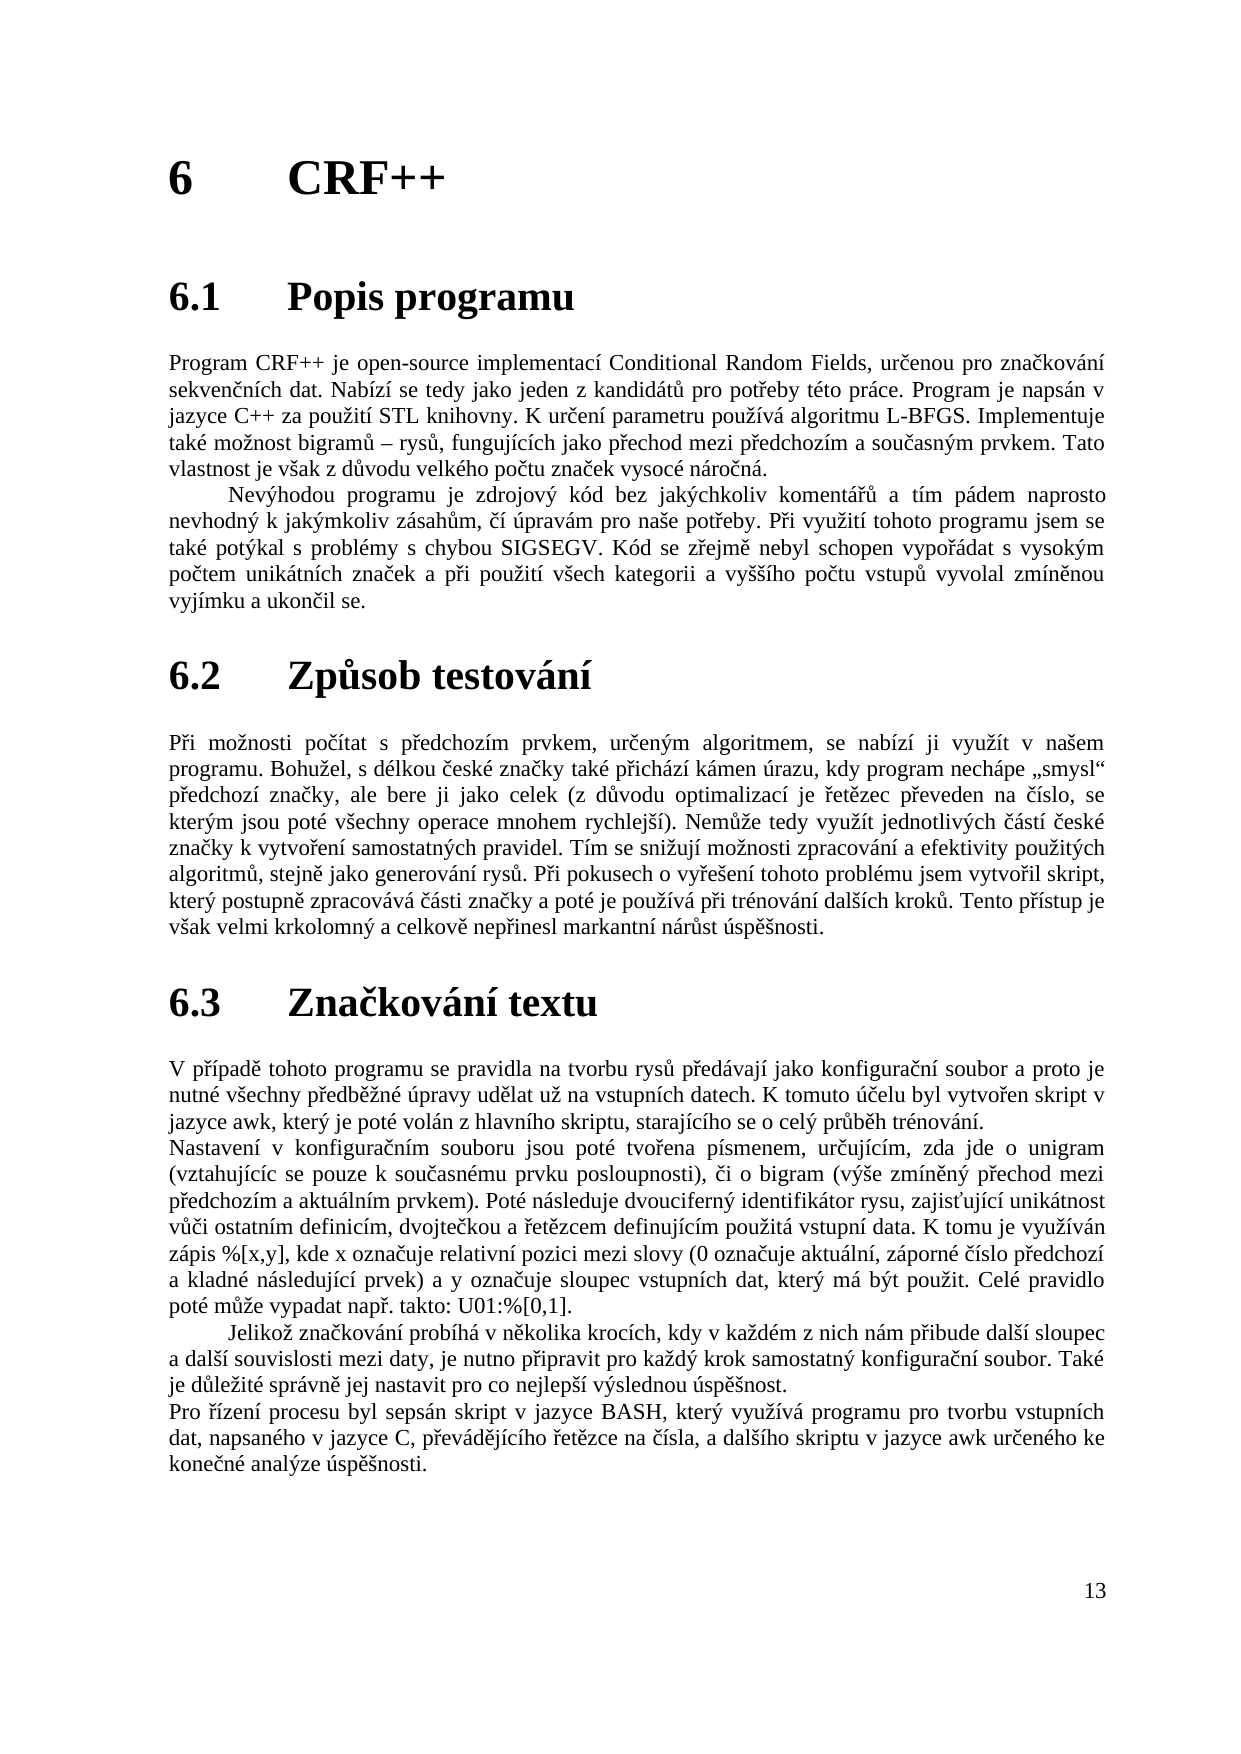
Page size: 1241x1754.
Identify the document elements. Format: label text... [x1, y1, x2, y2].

subtitle Popis programu [169, 271, 1106, 319]
text Nastavení v konfiguračním souboru jsou poté tvořena písmenem, určujícím, zda jde o unigram (vztahujícíc se pouze k současnému prvku posloupnosti), či o bigram (výše zmíněný přechod mezi předchozím a aktuálním prvkem). Poté následuje dvouciferný identifikátor rysu, zajisťující unikátnost vůči ostatním definicím, dvojtečkou a řetězcem definujícím použitá vstupní data. K tomu je využíván zápis %[x,y], kde x označuje relativní pozici mezi slovy (0 označuje aktuální, záporné číslo předchozí a kladné následující prvek) a y označuje sloupec vstupních dat, který má být použit. Celé pravidlo poté může vypadat např. takto: U01:%[0,1]. [169, 1134, 1106, 1319]
text Jelikož značkování probíhá v několika krocích, kdy v každém z nich nám přibude další sloupec a další souvislosti mezi daty, je nutno připravit pro každý krok samostatný konfigurační soubor. Také je důležité správně jej nastavit pro co nejlepší výslednou úspěšnost. [169, 1319, 1106, 1398]
subtitle CRF++ [169, 148, 1106, 205]
subtitle Způsob testování [169, 651, 1106, 698]
text Pro řízení procesu byl sepsán skript v jazyce BASH, který využívá programu pro tvorbu vstupních dat, napsaného v jazyce C, převádějícího řetězce na čísla, a dalšího skriptu v jazyce awk určeného ke konečné analýze úspěšnosti. [169, 1398, 1106, 1477]
text Při možnosti počítat s předchozím prvkem, určeným algoritmem, se nabízí ji využít v našem programu. Bohužel, s délkou české značky také přichází kámen úrazu, kdy program nechápe „smysl“ předchozí značky, ale bere ji jako celek (z důvodu optimalizací je řetězec převeden na číslo, se kterým jsou poté všechny operace mnohem rychlejší). Nemůže tedy využít jednotlivých částí české značky k vytvoření samostatných pravidel. Tím se snižují možnosti zpracování a efektivity použitých algoritmů, stejně jako generování rysů. Při pokusech o vyřešení tohoto problému jsem vytvořil skript, který postupně zpracovává části značky a poté je používá při trénování dalších kroků. Tento přístup je však velmi krkolomný a celkově nepřinesl markantní nárůst úspěšnosti. [169, 729, 1106, 939]
text V případě tohoto programu se pravidla na tvorbu rysů předávají jako konfigurační soubor a proto je nutné všechny předběžné úpravy udělat už na vstupních datech. K tomuto účelu byl vytvořen skript v jazyce awk, který je poté volán z hlavního skriptu, starajícího se o celý průběh trénování. [169, 1055, 1106, 1134]
subtitle Značkování textu [169, 977, 1106, 1025]
text Program CRF++ je open-source implementací Conditional Random Fields, určenou pro značkování sekvenčních dat. Nabízí se tedy jako jeden z kandidátů pro potřeby této práce. Program je napsán v jazyce C++ za použití STL knihovny. K určení parametru používá algoritmu L-BFGS. Implementuje také možnost bigramů – rysů, fungujících jako přechod mezi předchozím a současným prvkem. Tato vlastnost je však z důvodu velkého počtu značek vysocé náročná. [169, 349, 1106, 481]
text Nevýhodou programu je zdrojový kód bez jakýchkoliv komentářů a tím pádem naprosto nevhodný k jakýmkoliv zásahům, čí úpravám pro naše potřeby. Při využití tohoto programu jsem se také potýkal s problémy s chybou SIGSEGV. Kód se zřejmě nebyl schopen vypořádat s vysokým počtem unikátních značek a při použití všech kategorii a vyššího počtu vstupů vyvolal zmíněnou vyjímku a ukončil se. [169, 481, 1106, 613]
